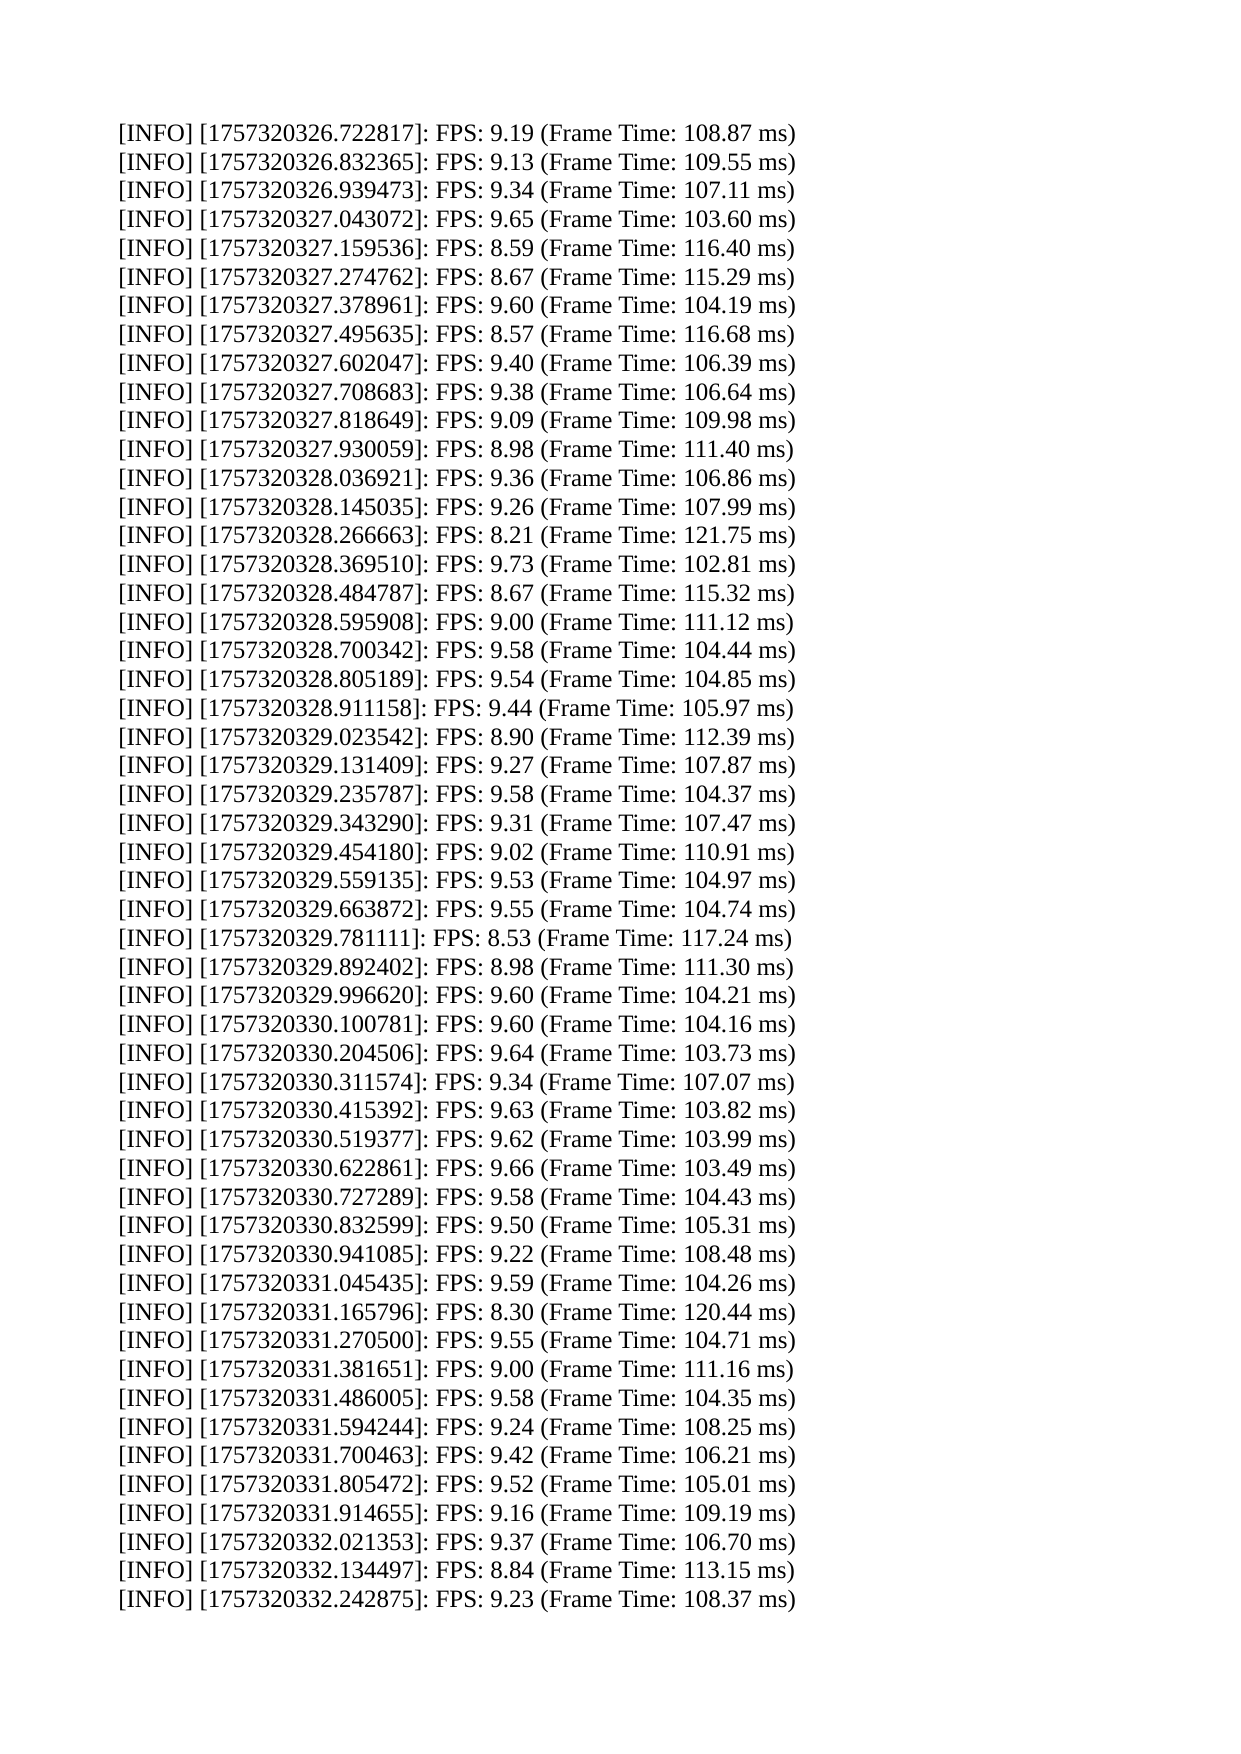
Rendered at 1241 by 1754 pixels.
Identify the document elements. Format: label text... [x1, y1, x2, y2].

text [INFO] [1757320330.832599]: FPS: 9.50 (Frame Time: 105.31 ms) [118, 1211, 1122, 1239]
text [INFO] [1757320330.100781]: FPS: 9.60 (Frame Time: 104.16 ms) [118, 1009, 1122, 1038]
text [INFO] [1757320332.021353]: FPS: 9.37 (Frame Time: 106.70 ms) [118, 1527, 1122, 1556]
text [INFO] [1757320329.781111]: FPS: 8.53 (Frame Time: 117.24 ms) [118, 923, 1122, 952]
text [INFO] [1757320331.381651]: FPS: 9.00 (Frame Time: 111.16 ms) [118, 1354, 1122, 1383]
text [INFO] [1757320331.594244]: FPS: 9.24 (Frame Time: 108.25 ms) [118, 1412, 1122, 1441]
text [INFO] [1757320331.914655]: FPS: 9.16 (Frame Time: 109.19 ms) [118, 1498, 1122, 1527]
text [INFO] [1757320326.939473]: FPS: 9.34 (Frame Time: 107.11 ms) [118, 176, 1122, 204]
text [INFO] [1757320326.722817]: FPS: 9.19 (Frame Time: 108.87 ms) [118, 118, 1122, 147]
text [INFO] [1757320328.700342]: FPS: 9.58 (Frame Time: 104.44 ms) [118, 636, 1122, 664]
text [INFO] [1757320330.941085]: FPS: 9.22 (Frame Time: 108.48 ms) [118, 1239, 1122, 1268]
text [INFO] [1757320327.495635]: FPS: 8.57 (Frame Time: 116.68 ms) [118, 319, 1122, 348]
text [INFO] [1757320330.311574]: FPS: 9.34 (Frame Time: 107.07 ms) [118, 1067, 1122, 1096]
text [INFO] [1757320328.369510]: FPS: 9.73 (Frame Time: 102.81 ms) [118, 549, 1122, 578]
text [INFO] [1757320328.595908]: FPS: 9.00 (Frame Time: 111.12 ms) [118, 607, 1122, 636]
text [INFO] [1757320329.559135]: FPS: 9.53 (Frame Time: 104.97 ms) [118, 866, 1122, 894]
text [INFO] [1757320327.708683]: FPS: 9.38 (Frame Time: 106.64 ms) [118, 377, 1122, 406]
text [INFO] [1757320330.415392]: FPS: 9.63 (Frame Time: 103.82 ms) [118, 1096, 1122, 1124]
text [INFO] [1757320327.043072]: FPS: 9.65 (Frame Time: 103.60 ms) [118, 204, 1122, 233]
text [INFO] [1757320327.378961]: FPS: 9.60 (Frame Time: 104.19 ms) [118, 291, 1122, 319]
text [INFO] [1757320329.892402]: FPS: 8.98 (Frame Time: 111.30 ms) [118, 952, 1122, 981]
text [INFO] [1757320327.818649]: FPS: 9.09 (Frame Time: 109.98 ms) [118, 406, 1122, 434]
text [INFO] [1757320329.235787]: FPS: 9.58 (Frame Time: 104.37 ms) [118, 779, 1122, 808]
text [INFO] [1757320328.145035]: FPS: 9.26 (Frame Time: 107.99 ms) [118, 492, 1122, 521]
text [INFO] [1757320331.270500]: FPS: 9.55 (Frame Time: 104.71 ms) [118, 1326, 1122, 1354]
text [INFO] [1757320330.622861]: FPS: 9.66 (Frame Time: 103.49 ms) [118, 1153, 1122, 1182]
text [INFO] [1757320332.134497]: FPS: 8.84 (Frame Time: 113.15 ms) [118, 1556, 1122, 1584]
text [INFO] [1757320329.663872]: FPS: 9.55 (Frame Time: 104.74 ms) [118, 894, 1122, 923]
text [INFO] [1757320329.023542]: FPS: 8.90 (Frame Time: 112.39 ms) [118, 722, 1122, 751]
text [INFO] [1757320328.266663]: FPS: 8.21 (Frame Time: 121.75 ms) [118, 521, 1122, 549]
text [INFO] [1757320330.519377]: FPS: 9.62 (Frame Time: 103.99 ms) [118, 1124, 1122, 1153]
text [INFO] [1757320327.274762]: FPS: 8.67 (Frame Time: 115.29 ms) [118, 262, 1122, 291]
text [INFO] [1757320328.484787]: FPS: 8.67 (Frame Time: 115.32 ms) [118, 578, 1122, 607]
text [INFO] [1757320331.805472]: FPS: 9.52 (Frame Time: 105.01 ms) [118, 1469, 1122, 1498]
text [INFO] [1757320332.242875]: FPS: 9.23 (Frame Time: 108.37 ms) [118, 1584, 1122, 1613]
text [INFO] [1757320329.454180]: FPS: 9.02 (Frame Time: 110.91 ms) [118, 837, 1122, 866]
text [INFO] [1757320331.165796]: FPS: 8.30 (Frame Time: 120.44 ms) [118, 1297, 1122, 1326]
text [INFO] [1757320327.602047]: FPS: 9.40 (Frame Time: 106.39 ms) [118, 348, 1122, 377]
text [INFO] [1757320329.996620]: FPS: 9.60 (Frame Time: 104.21 ms) [118, 981, 1122, 1009]
text [INFO] [1757320328.805189]: FPS: 9.54 (Frame Time: 104.85 ms) [118, 664, 1122, 693]
text [INFO] [1757320331.700463]: FPS: 9.42 (Frame Time: 106.21 ms) [118, 1441, 1122, 1469]
text [INFO] [1757320326.832365]: FPS: 9.13 (Frame Time: 109.55 ms) [118, 147, 1122, 176]
text [INFO] [1757320331.486005]: FPS: 9.58 (Frame Time: 104.35 ms) [118, 1383, 1122, 1412]
text [INFO] [1757320328.911158]: FPS: 9.44 (Frame Time: 105.97 ms) [118, 693, 1122, 722]
text [INFO] [1757320330.727289]: FPS: 9.58 (Frame Time: 104.43 ms) [118, 1182, 1122, 1211]
text [INFO] [1757320329.343290]: FPS: 9.31 (Frame Time: 107.47 ms) [118, 808, 1122, 837]
text [INFO] [1757320330.204506]: FPS: 9.64 (Frame Time: 103.73 ms) [118, 1038, 1122, 1067]
text [INFO] [1757320327.930059]: FPS: 8.98 (Frame Time: 111.40 ms) [118, 434, 1122, 463]
text [INFO] [1757320328.036921]: FPS: 9.36 (Frame Time: 106.86 ms) [118, 463, 1122, 492]
text [INFO] [1757320327.159536]: FPS: 8.59 (Frame Time: 116.40 ms) [118, 233, 1122, 262]
text [INFO] [1757320329.131409]: FPS: 9.27 (Frame Time: 107.87 ms) [118, 751, 1122, 779]
text [INFO] [1757320331.045435]: FPS: 9.59 (Frame Time: 104.26 ms) [118, 1268, 1122, 1297]
